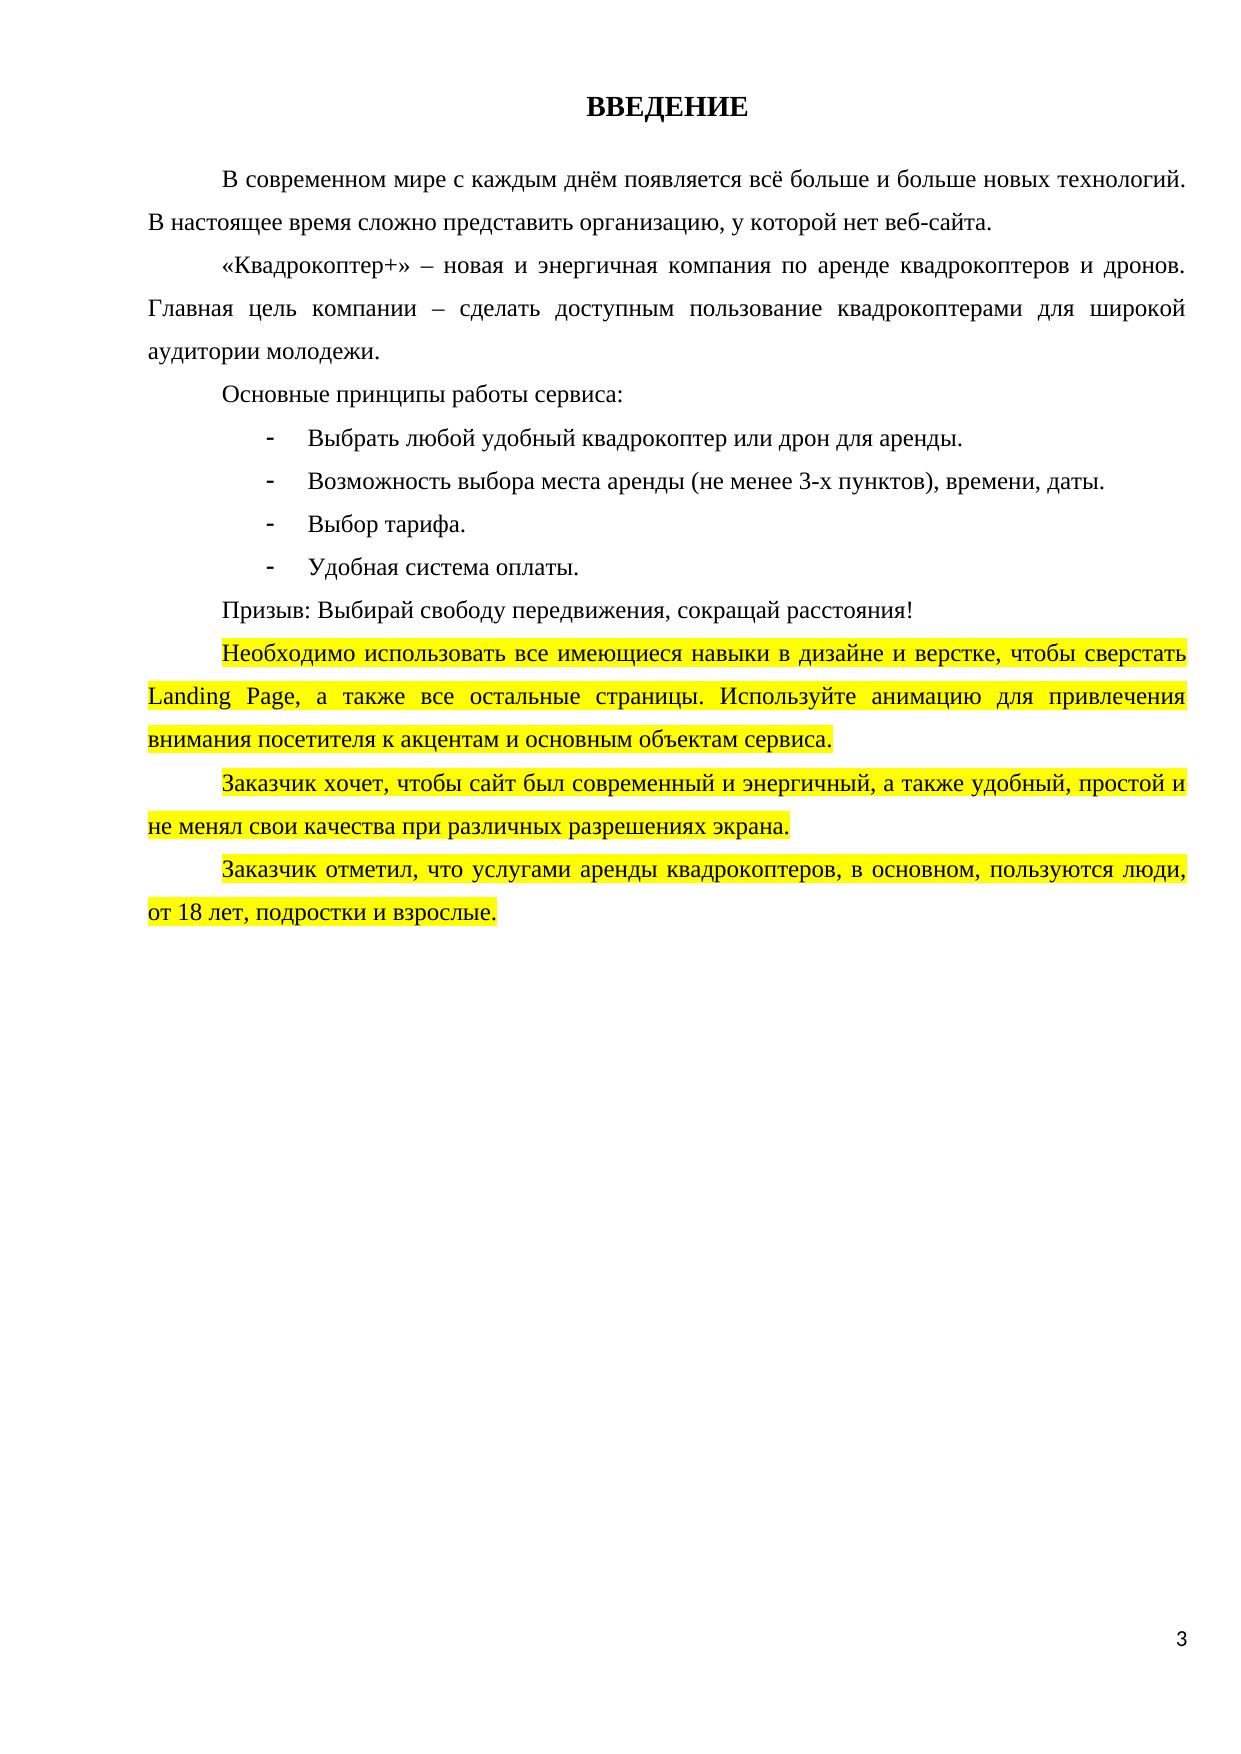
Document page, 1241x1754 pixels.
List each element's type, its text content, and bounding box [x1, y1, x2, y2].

list Выбор тарифа. [266, 509, 1187, 538]
text Необходимо использовать все имеющиеся навыки в дизайне и верстке, чтобы сверстать Landing Page, а также все остальные страницы. Используйте анимацию для привлечения внимания посетителя к акцентам и основным объектам сервиса. [148, 638, 1187, 753]
list Удобная система оплаты. [266, 552, 1187, 581]
text Заказчик хочет, чтобы сайт был современный и энергичный, а также удобный, простой и не менял свои качества при различных разрешениях экрана. [148, 768, 1187, 839]
subtitle ВВЕДЕНИЕ [148, 89, 1187, 122]
list Выбрать любой удобный квадрокоптер или дрон для аренды. [266, 423, 1187, 451]
text В современном мире с каждым днём появляется всё больше и больше новых технологий. В настоящее время сложно представить организацию, у которой нет веб-сайта. [148, 164, 1187, 236]
list Возможность выбора места аренды (не менее 3-х пунктов), времени, даты. [266, 466, 1187, 494]
text Основные принципы работы сервиса: [148, 379, 1187, 408]
text «Квадрокоптер+» – новая и энергичная компания по аренде квадрокоптеров и дронов. Главная цель компании – сделать доступным пользование квадрокоптерами для широкой аудитории молодежи. [148, 250, 1187, 365]
text Заказчик отметил, что услугами аренды квадрокоптеров, в основном, пользуются люди, от 18 лет, подростки и взрослые. [148, 854, 1187, 926]
text Призыв: Выбирай свободу передвижения, сокращай расстояния! [148, 595, 1187, 624]
